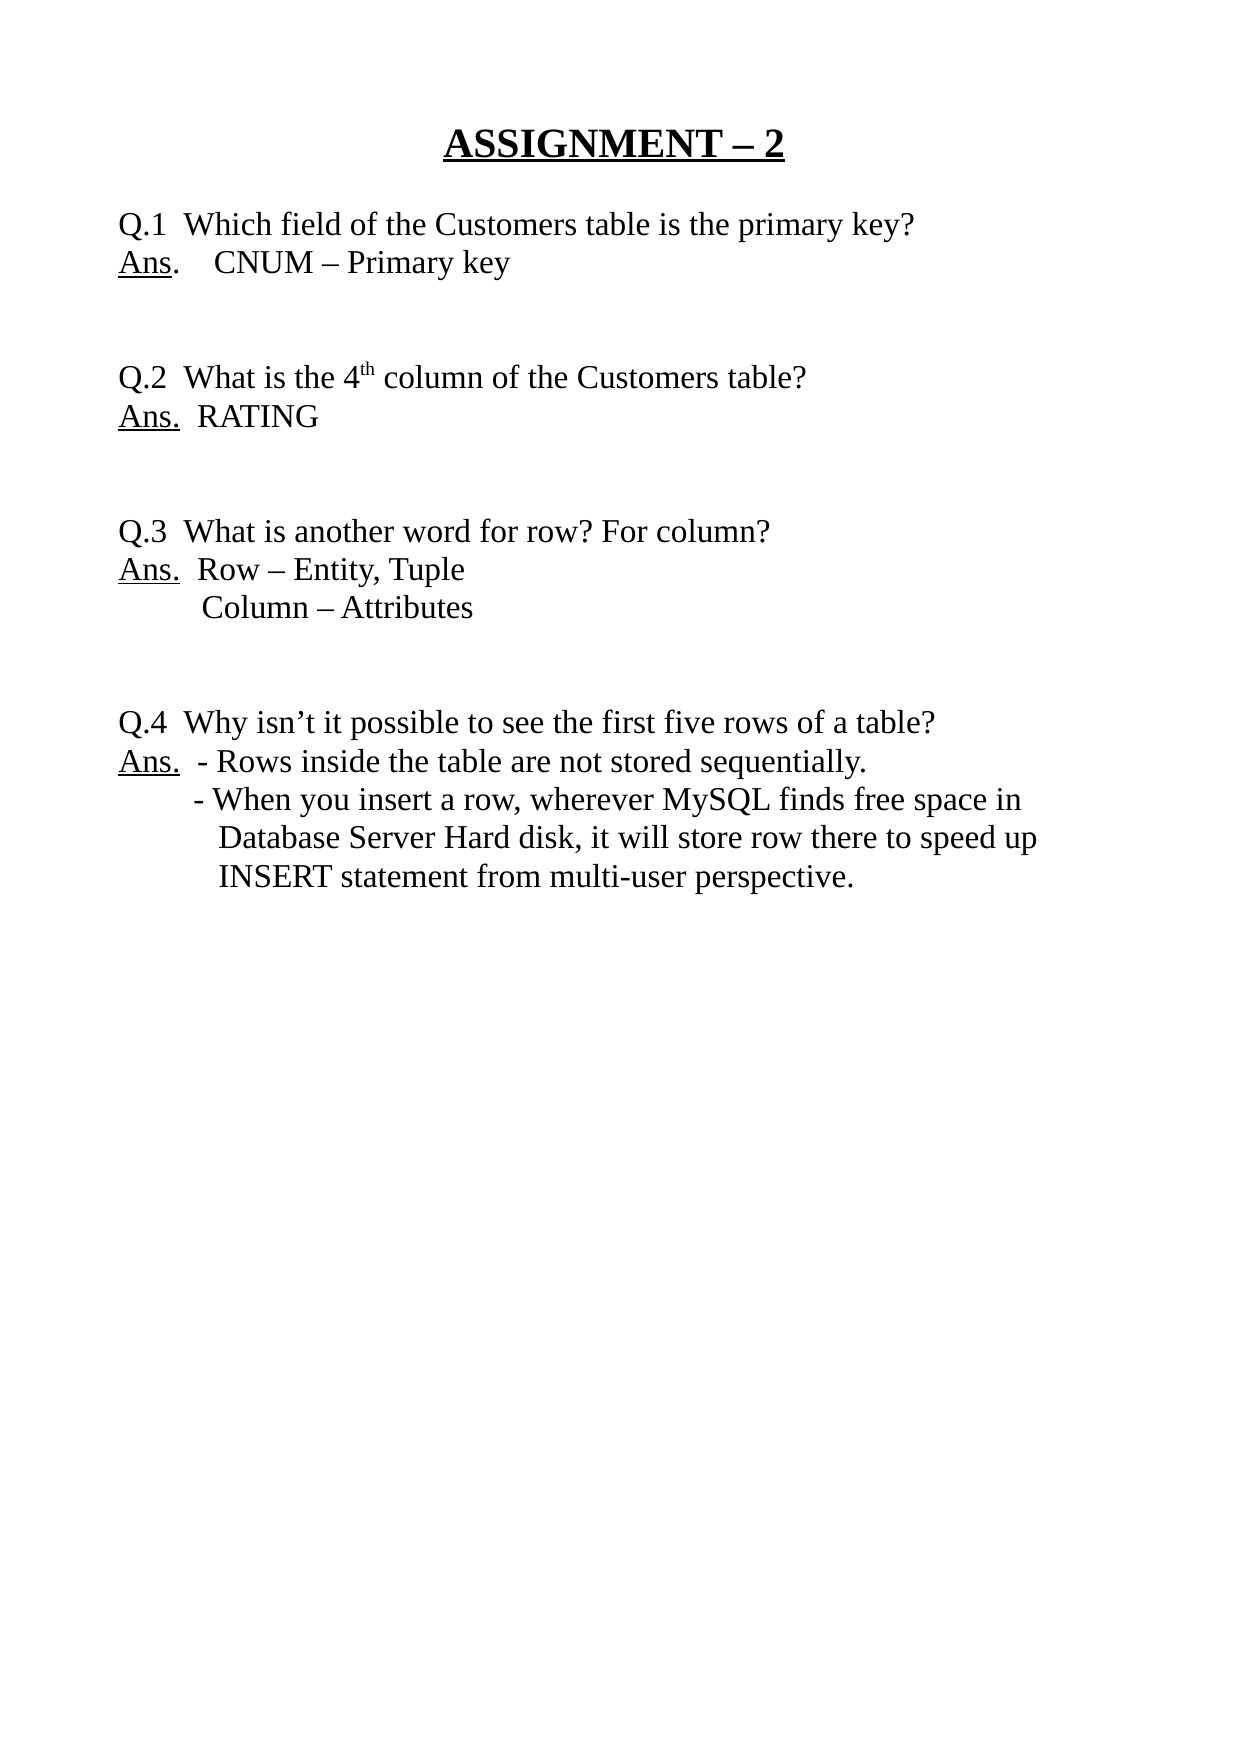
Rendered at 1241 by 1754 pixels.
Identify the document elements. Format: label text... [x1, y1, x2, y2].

text Ans. RATING [118, 396, 1122, 434]
text Q.2 What is the 4th column of the Customers table? [118, 358, 1122, 396]
text Column – Attributes [118, 588, 1122, 626]
text Ans. - Rows inside the table are not stored sequentially. [118, 741, 1122, 779]
text Q.3 What is another word for row? For column? [118, 511, 1122, 549]
text - When you insert a row, wherever MySQL finds free space in [118, 779, 1122, 818]
text Ans. Row – Entity, Tuple [118, 549, 1122, 588]
text INSERT statement from multi-user perspective. [118, 856, 1122, 894]
text Database Server Hard disk, it will store row there to speed up [118, 818, 1122, 856]
text Q.1 Which field of the Customers table is the primary key? [118, 204, 1122, 243]
text Q.4 Why isn’t it possible to see the first five rows of a table? [118, 703, 1122, 741]
text Ans. CNUM – Primary key [118, 243, 1122, 281]
text ASSIGNMENT – 2 [118, 118, 1122, 166]
